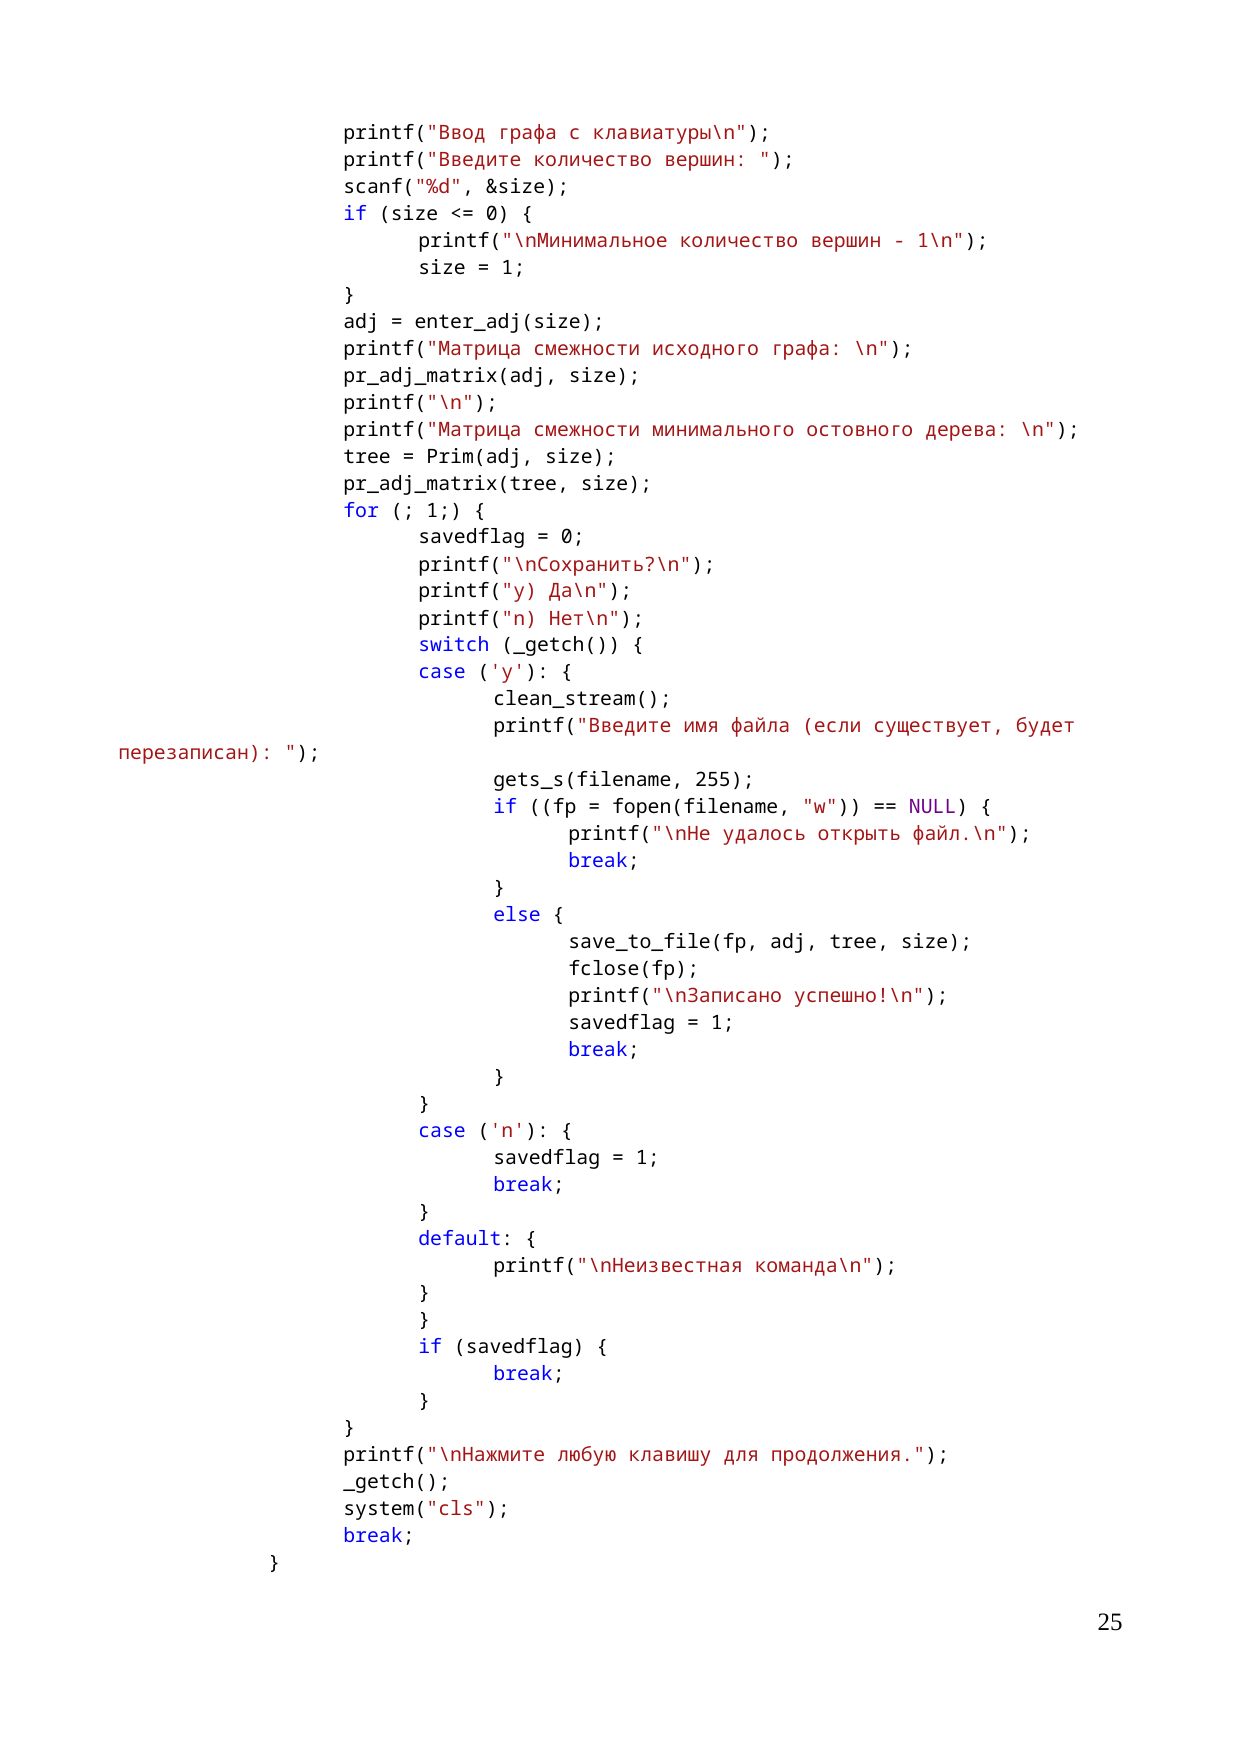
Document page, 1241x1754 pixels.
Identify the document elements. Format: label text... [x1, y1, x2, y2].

text break; [118, 1170, 1122, 1197]
text break; [118, 847, 1122, 873]
text } [118, 1413, 1122, 1440]
text printf("\nЗаписано успешно!\n"); [118, 981, 1122, 1008]
text break; [118, 1359, 1122, 1386]
text system("cls"); [118, 1494, 1122, 1521]
text printf("n) Нет\n"); [118, 604, 1122, 631]
text } [118, 1386, 1122, 1413]
text size = 1; [118, 253, 1122, 280]
text } [118, 1278, 1122, 1305]
text printf("\nСохранить?\n"); [118, 550, 1122, 577]
text } [118, 1062, 1122, 1089]
text tree = Prim(adj, size); [118, 442, 1122, 469]
text fclose(fp); [118, 954, 1122, 981]
text default: { [118, 1224, 1122, 1251]
text printf("Ввод графа с клавиатуры\n"); [118, 118, 1122, 145]
text } [118, 1548, 1122, 1575]
text pr_adj_matrix(tree, size); [118, 469, 1122, 496]
text savedflag = 0; [118, 523, 1122, 550]
text case ('n'): { [118, 1116, 1122, 1143]
text break; [118, 1521, 1122, 1548]
text case ('y'): { [118, 658, 1122, 685]
text printf("\nНе удалось открыть файл.\n"); [118, 819, 1122, 847]
text printf("\n"); [118, 388, 1122, 415]
text printf("\nМинимальное количество вершин - 1\n"); [118, 226, 1122, 253]
text scanf("%d", &size); [118, 172, 1122, 199]
text printf("\nНажмите любую клавишу для продолжения."); [118, 1440, 1122, 1467]
text printf("\nНеизвестная команда\n"); [118, 1251, 1122, 1278]
text } [118, 873, 1122, 901]
text printf("Введите имя файла (если существует, будет перезаписан): "); [118, 712, 1122, 766]
text } [118, 280, 1122, 307]
text break; [118, 1035, 1122, 1062]
text } [118, 1305, 1122, 1332]
text clean_stream(); [118, 685, 1122, 712]
text } [118, 1197, 1122, 1224]
text savedflag = 1; [118, 1143, 1122, 1170]
text save_to_file(fp, adj, tree, size); [118, 927, 1122, 954]
text for (; 1;) { [118, 496, 1122, 523]
text if ((fp = fopen(filename, "w")) == NULL) { [118, 793, 1122, 819]
text savedflag = 1; [118, 1008, 1122, 1035]
text _getch(); [118, 1467, 1122, 1494]
text switch (_getch()) { [118, 631, 1122, 658]
text else { [118, 901, 1122, 927]
text } [118, 1089, 1122, 1116]
text printf("Введите количество вершин: "); [118, 145, 1122, 172]
text if (savedflag) { [118, 1332, 1122, 1359]
text if (size <= 0) { [118, 199, 1122, 226]
text adj = enter_adj(size); [118, 307, 1122, 334]
text printf("Матрица смежности исходного графа: \n"); [118, 334, 1122, 361]
text pr_adj_matrix(adj, size); [118, 361, 1122, 388]
text printf("Матрица смежности минимального остовного дерева: \n"); [118, 415, 1122, 442]
text gets_s(filename, 255); [118, 766, 1122, 793]
text printf("y) Да\n"); [118, 577, 1122, 604]
